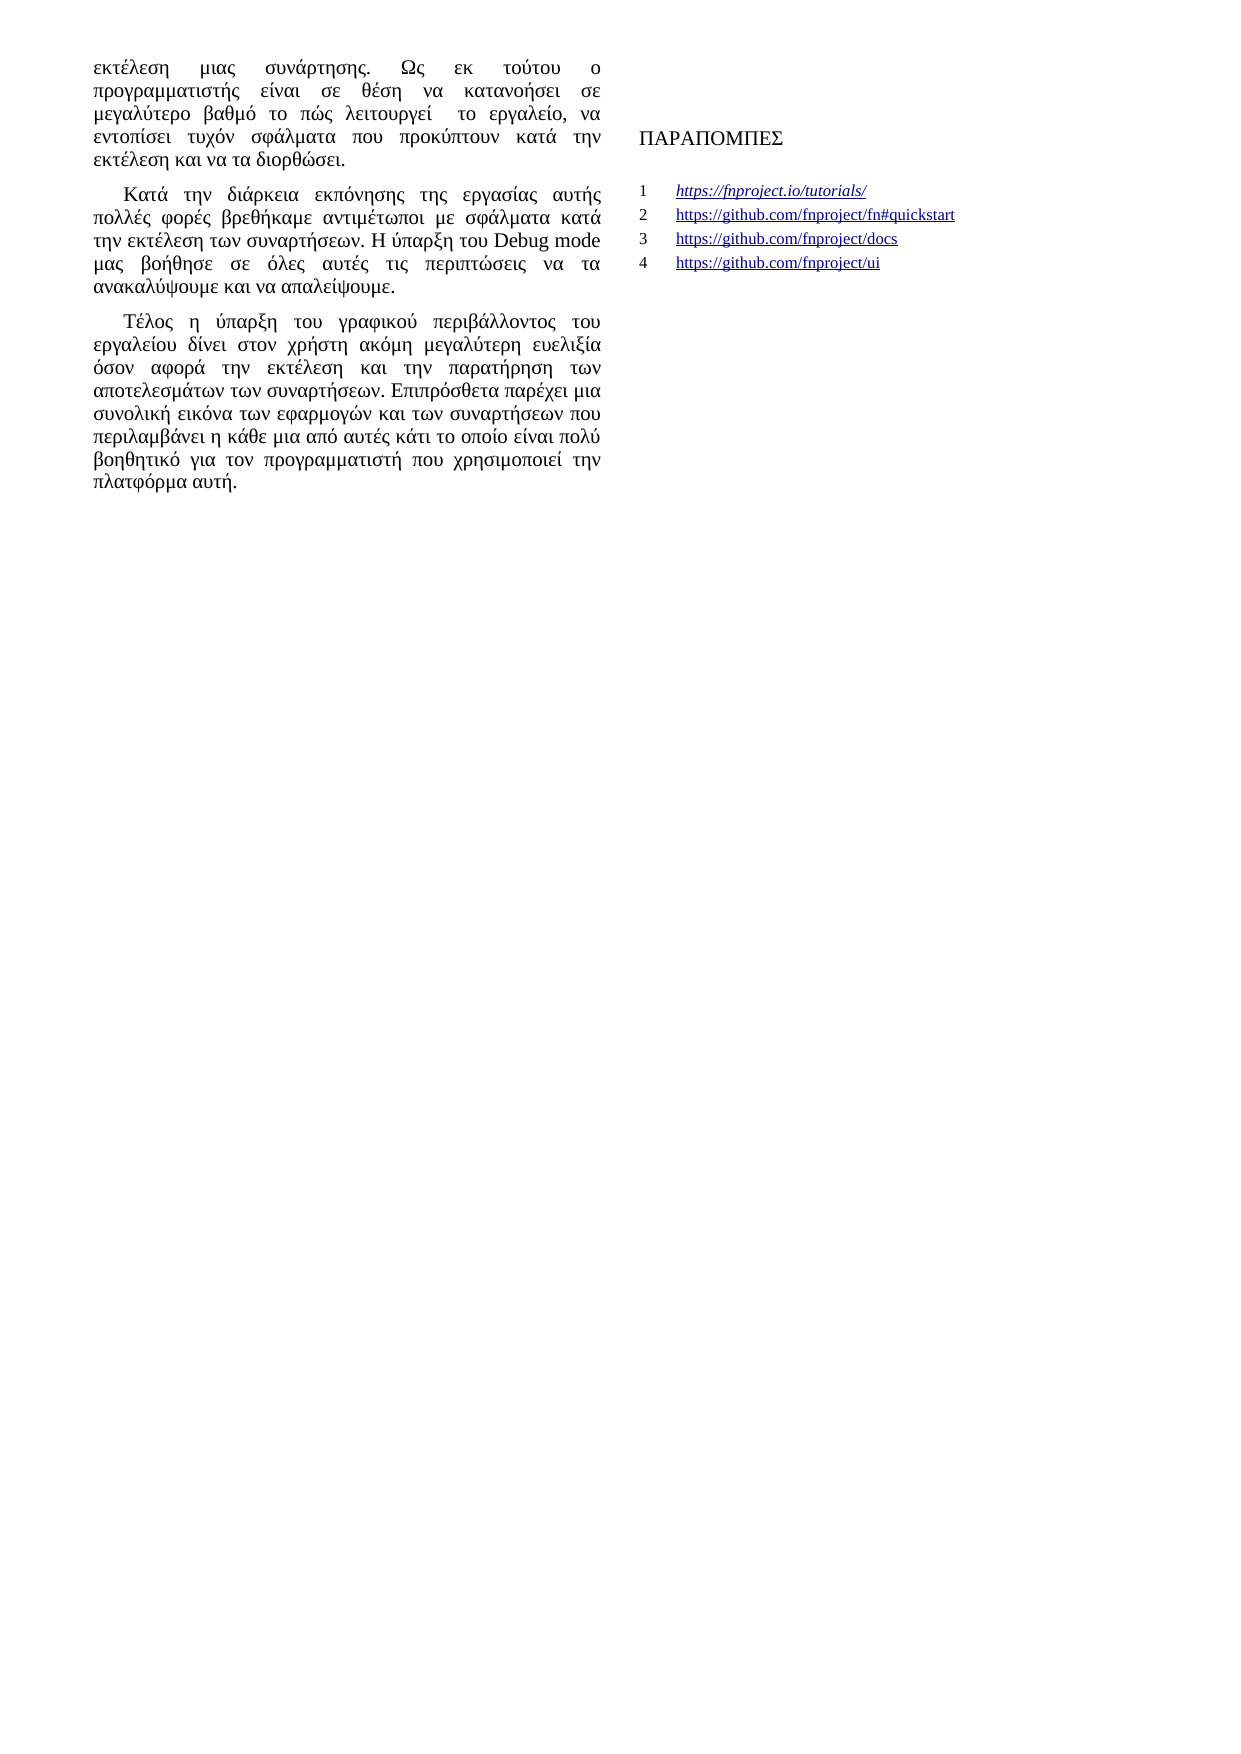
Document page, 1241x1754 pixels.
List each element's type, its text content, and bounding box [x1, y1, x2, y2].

text Κατά την διάρκεια εκπόνησης της εργασίας αυτής πολλές φορές βρεθήκαμε αντιμέτωποι με σφάλματα κατά την εκτέλεση των συναρτήσεων. Η ύπαρξη του Debug mode μας βοήθησε σε όλες αυτές τις περιπτώσεις να τα ανακαλύψουμε και να απαλείψουμε. [93, 183, 601, 298]
text ΠΑΡΑΠΟΜΠΕΣ [639, 127, 1147, 150]
list https://fnproject.io/tutorials/ [639, 181, 1147, 200]
text εκτέλεση μιας συνάρτησης. Ως εκ τούτου ο προγραμματιστής είναι σε θέση να κατανοήσει σε μεγαλύτερο βαθμό το πώς λειτουργεί το εργαλείο, να εντοπίσει τυχόν σφάλματα που προκύπτουν κατά την εκτέλεση και να τα διορθώσει. [93, 56, 601, 171]
list https://github.com/fnproject/fn#quickstart [639, 205, 1147, 224]
text Τέλος η ύπαρξη του γραφικού περιβάλλοντος του εργαλείου δίνει στον χρήστη ακόμη μεγαλύτερη ευελιξία όσον αφορά την εκτέλεση και την παρατήρηση των αποτελεσμάτων των συναρτήσεων. Επιπρόσθετα παρέχει μια συνολική εικόνα των εφαρμογών και των συναρτήσεων που περιλαμβάνει η κάθε μια από αυτές κάτι το οποίο είναι πολύ βοηθητικό για τον προγραμματιστή που χρησιμοποιεί την πλατφόρμα αυτή. [93, 310, 601, 493]
list https://github.com/fnproject/docs [639, 229, 1147, 248]
list https://github.com/fnproject/ui [639, 253, 1147, 272]
